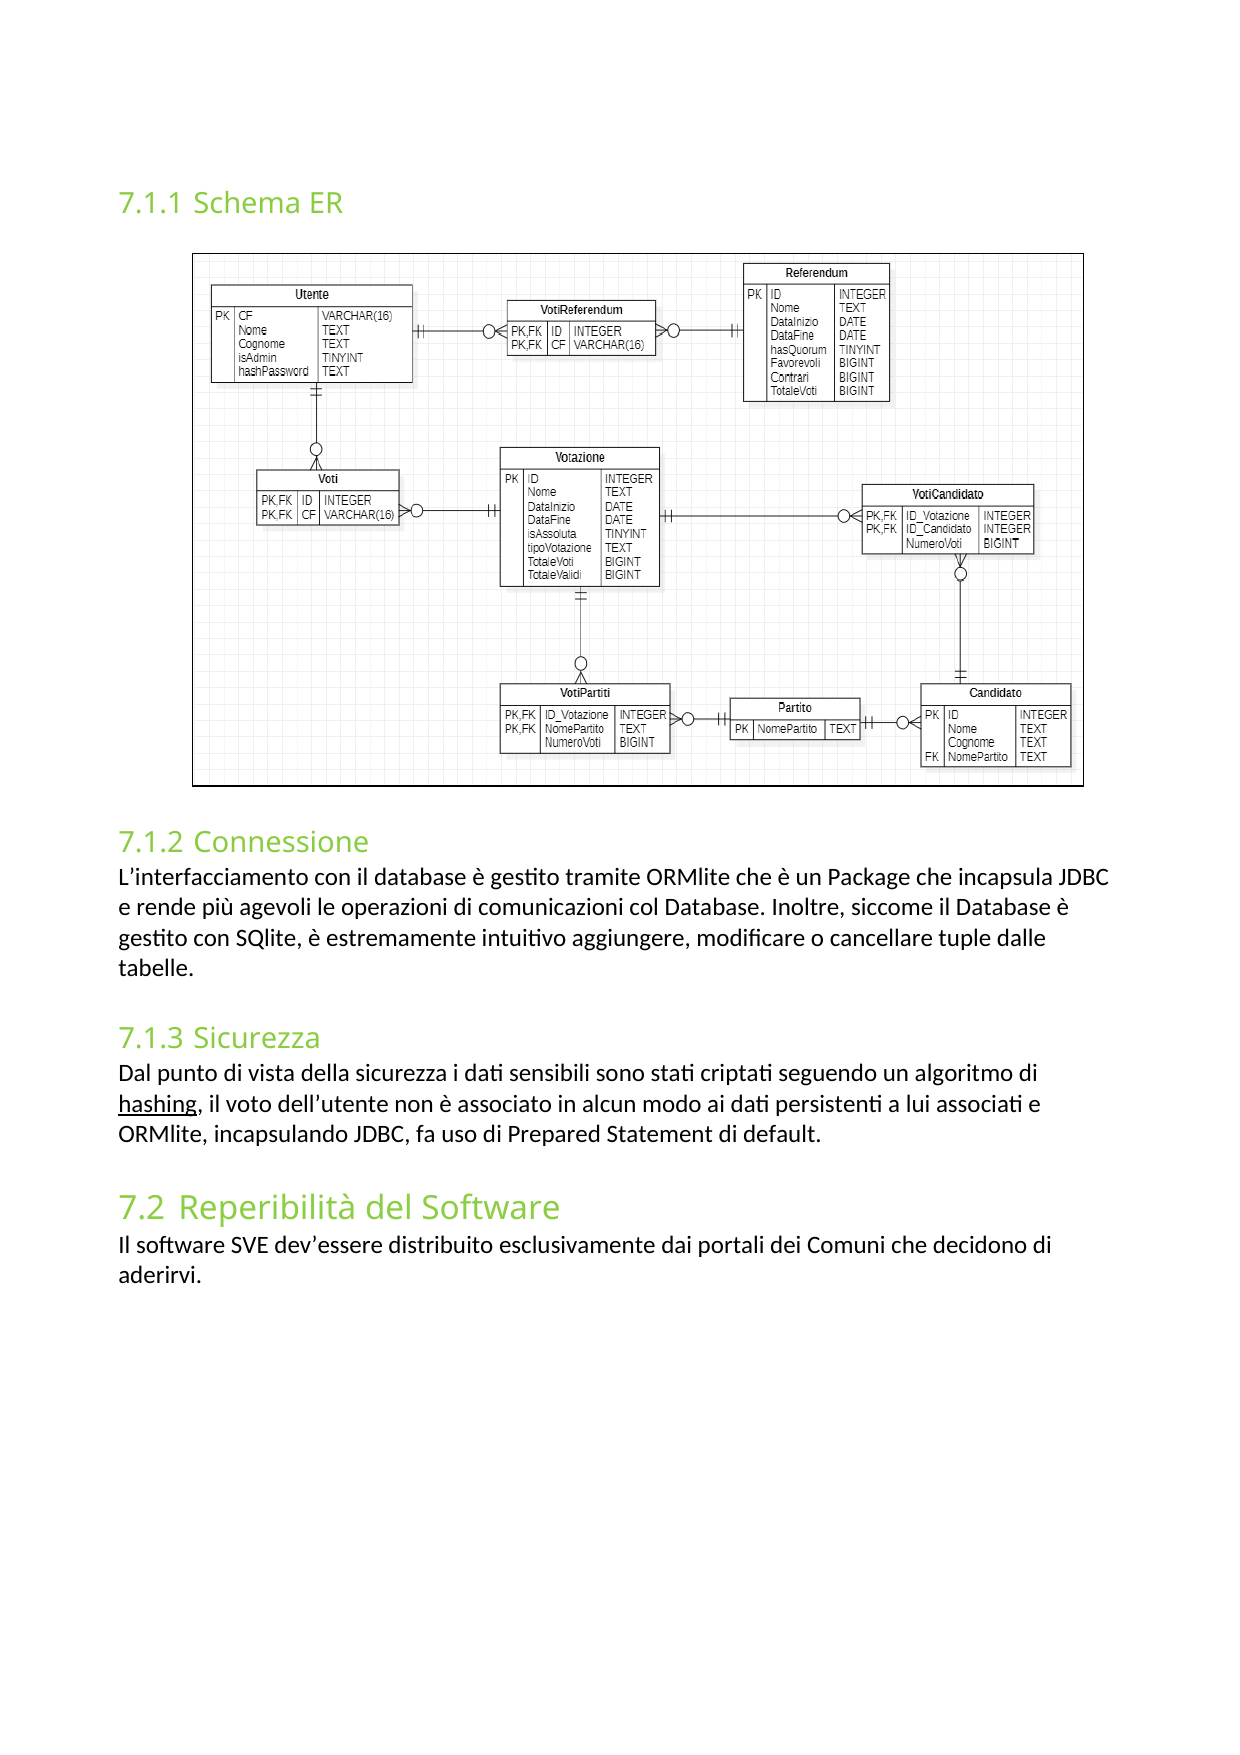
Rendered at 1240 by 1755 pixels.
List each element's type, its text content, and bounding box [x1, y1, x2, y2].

subtitle Schema ER [118, 182, 1121, 222]
subtitle Connessione [118, 821, 1121, 861]
text Dal punto di vista della sicurezza i dati sensibili sono stati criptati seguendo un algoritmo di hashing, il voto dell’utente non è associato in alcun modo ai dati persistenti a lui associati e ORMlite, incapsulando JDBC, fa uso di Prepared Statement di default. [118, 1057, 1121, 1149]
text L’interfacciamento con il database è gestito tramite ORMlite che è un Package che incapsula JDBC e rende più agevoli le operazioni di comunicazioni col Database. Inoltre, siccome il Database è gestito con SQlite, è estremamente intuitivo aggiungere, modificare o cancellare tuple dalle tabelle. [118, 861, 1121, 983]
subtitle Reperibilità del Software [118, 1184, 1121, 1229]
text Il software SVE dev’essere distribuito esclusivamente dai portali dei Comuni che decidono di aderirvi. [118, 1229, 1121, 1290]
subtitle Sicurezza [118, 1018, 1121, 1057]
